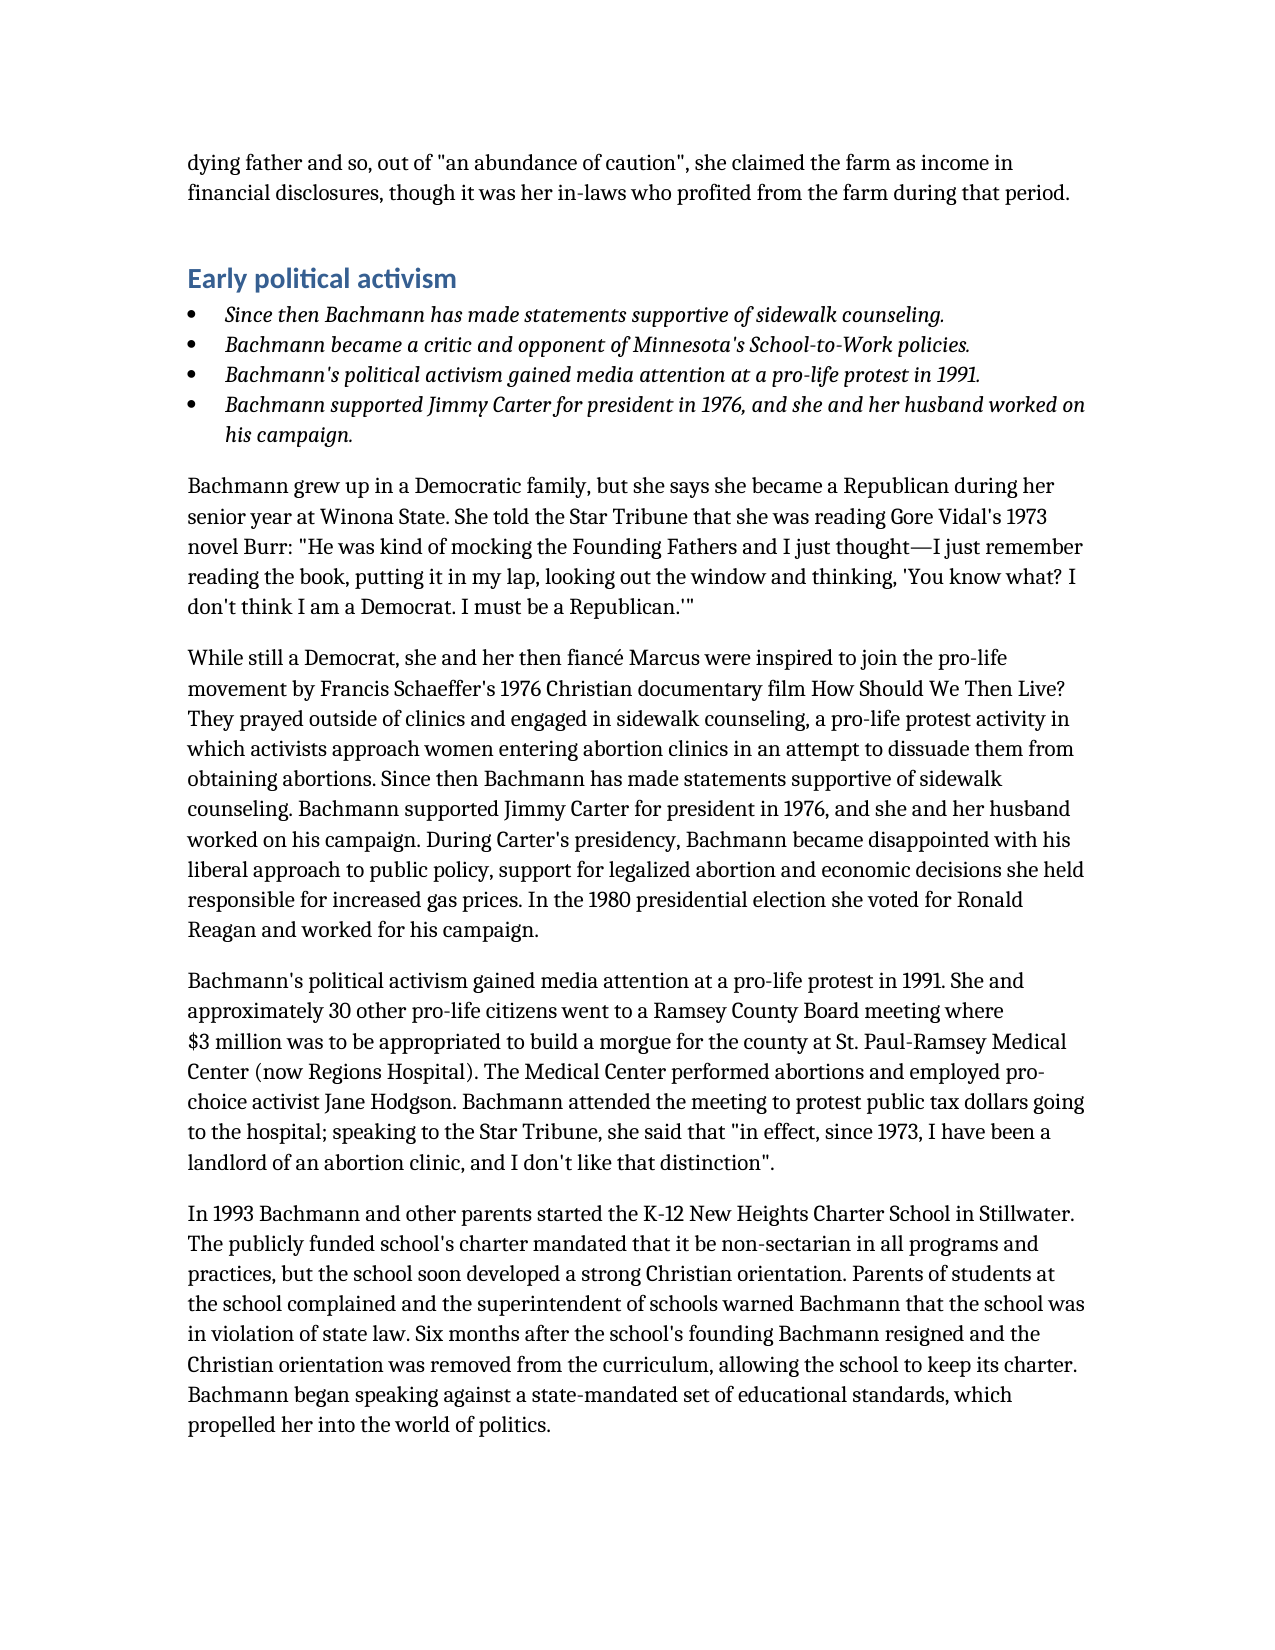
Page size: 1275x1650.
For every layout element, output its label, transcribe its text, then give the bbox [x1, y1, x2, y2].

text While still a Democrat, she and her then fiancé Marcus were inspired to join the pro-life movement by Francis Schaeffer's 1976 Christian documentary film How Should We Then Live? They prayed outside of clinics and engaged in sidewalk counseling, a pro-life protest activity in which activists approach women entering abortion clinics in an attempt to dissuade them from obtaining abortions. Since then Bachmann has made statements supportive of sidewalk counseling. Bachmann supported Jimmy Carter for president in 1976, and she and her husband worked on his campaign. During Carter's presidency, Bachmann became disappointed with his liberal approach to public policy, support for legalized abortion and economic decisions she held responsible for increased gas prices. In the 1980 presidential election she voted for Ronald Reagan and worked for his campaign. [187, 645, 1087, 943]
text In 1993 Bachmann and other parents started the K-12 New Heights Charter School in Stillwater. The publicly funded school's charter mandated that it be non-sectarian in all programs and practices, but the school soon developed a strong Christian orientation. Parents of students at the school complained and the superintendent of schools warned Bachmann that the school was in violation of state law. Six months after the school's founding Bachmann resigned and the Christian orientation was removed from the curriculum, allowing the school to keep its charter. Bachmann began speaking against a state-mandated set of educational standards, which propelled her into the world of politics. [187, 1200, 1087, 1438]
subtitle Early political activism [187, 260, 1087, 296]
text Bachmann's political activism gained media attention at a pro-life protest in 1991. She and approximately 30 other pro-life citizens went to a Ramsey County Board meeting where $3 million was to be appropriated to build a morgue for the county at St. Paul-Ramsey Medical Center (now Regions Hospital). The Medical Center performed abortions and employed pro-choice activist Jane Hodgson. Bachmann attended the meeting to protest public tax dollars going to the hospital; speaking to the Star Tribune, she said that "in effect, since 1973, I have been a landlord of an abortion clinic, and I don't like that distinction". [187, 968, 1087, 1176]
list Bachmann became a critic and opponent of Minnesota's School-to-Work policies. [187, 332, 1087, 358]
text Bachmann grew up in a Democratic family, but she says she became a Republican during her senior year at Winona State. She told the Star Tribune that she was reading Gore Vidal's 1973 novel Burr: "He was kind of mocking the Founding Fathers and I just thought—I just remember reading the book, putting it in my lap, looking out the window and thinking, 'You know what? I don't think I am a Democrat. I must be a Republican.'" [187, 473, 1087, 620]
list Since then Bachmann has made statements supportive of sidewalk counseling. [187, 301, 1087, 328]
list Bachmann supported Jimmy Carter for president in 1976, and she and her husband worked on his campaign. [187, 392, 1087, 448]
text dying father and so, out of "an abundance of caution", she claimed the farm as income in financial disclosures, though it was her in-laws who profited from the farm during that period. [187, 150, 1087, 207]
list Bachmann's political activism gained media attention at a pro-life protest in 1991. [187, 362, 1087, 388]
